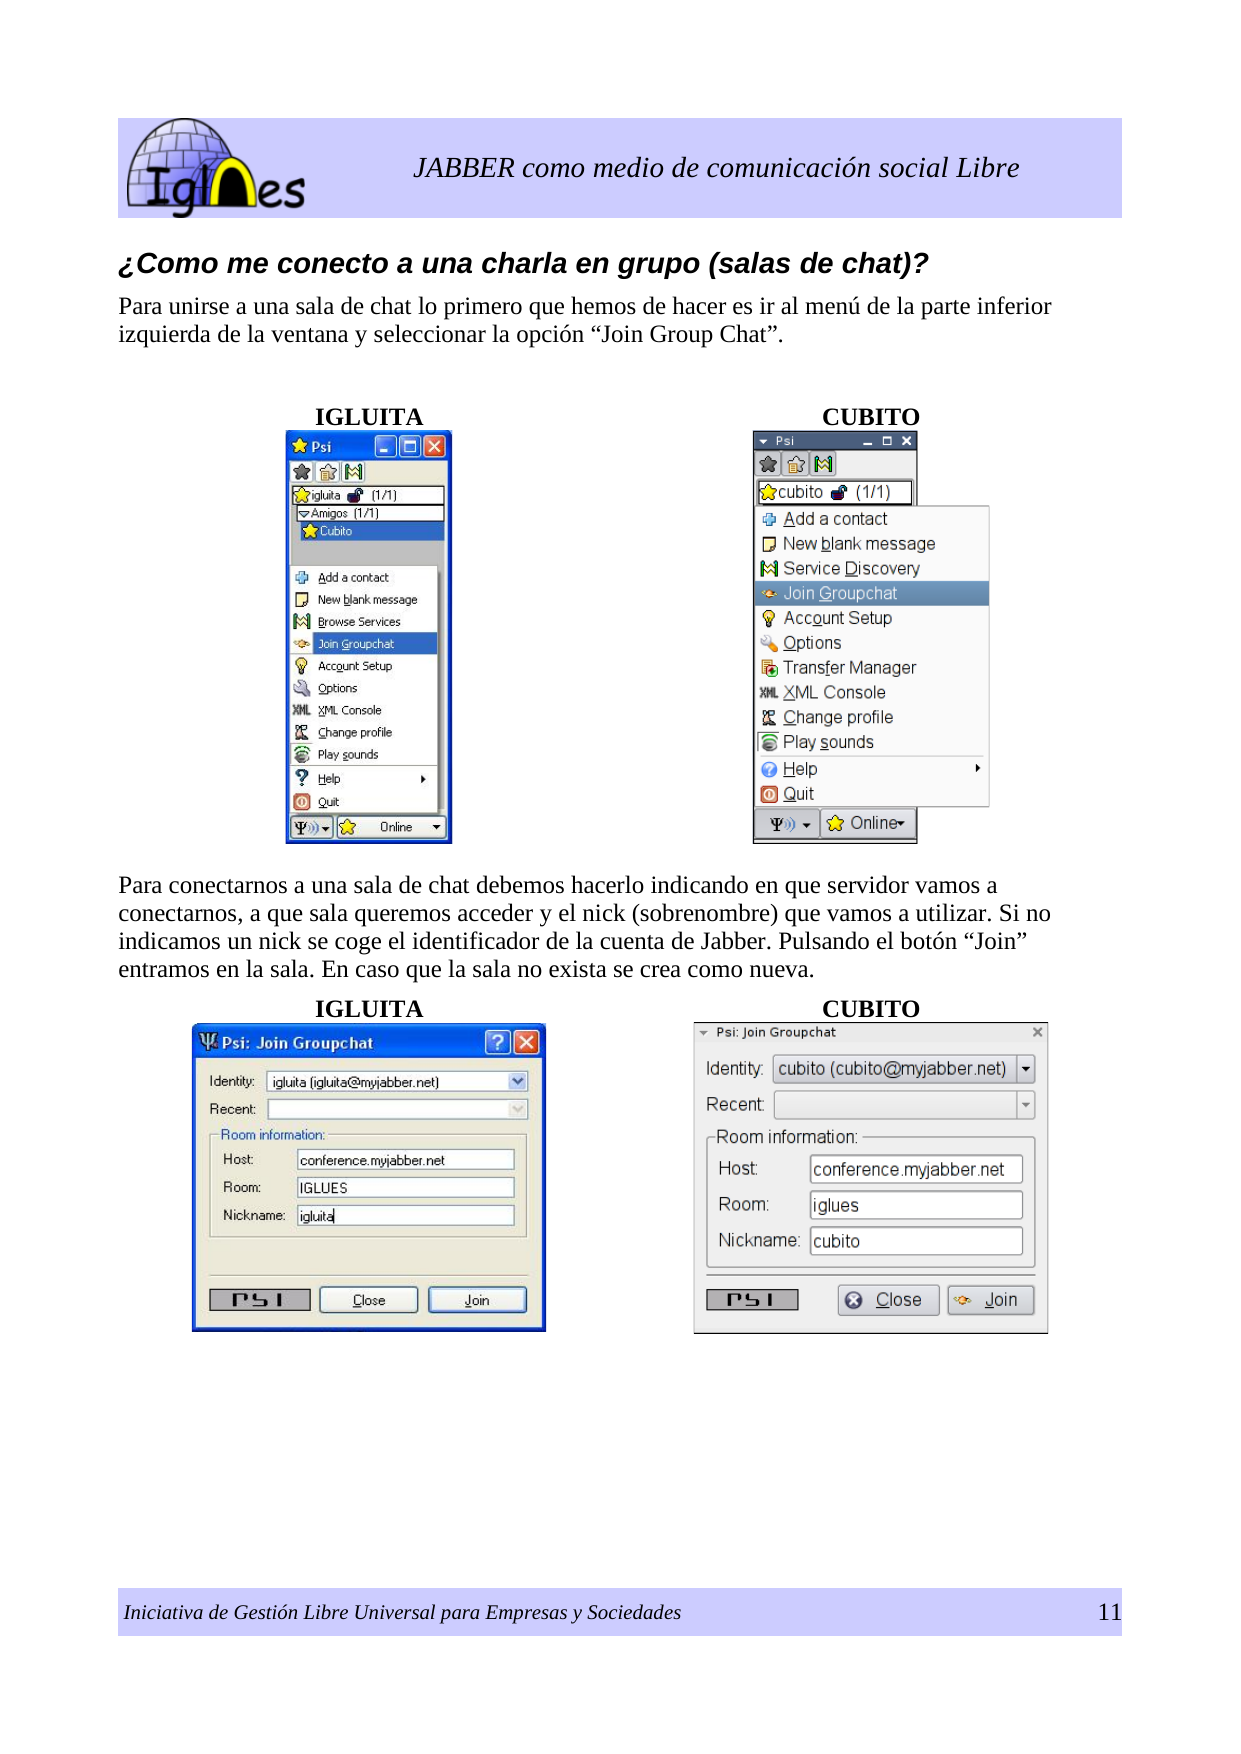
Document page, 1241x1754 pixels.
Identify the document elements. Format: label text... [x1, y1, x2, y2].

picture [693, 1022, 1049, 1334]
picture [118, 118, 1122, 218]
picture [285, 430, 453, 844]
table_cell [620, 431, 752, 843]
picture [752, 430, 990, 844]
table_cell [118, 431, 620, 872]
table_cell [620, 1023, 1122, 1361]
table_header CUBITO [620, 995, 1122, 1023]
table_header CUBITO [620, 403, 1122, 431]
table_header IGLUITA [118, 995, 620, 1023]
subtitle ¿Como me conecto a una charla en grupo (salas de chat)? [118, 247, 1122, 279]
table_header IGLUITA [118, 403, 620, 431]
picture [118, 1588, 1122, 1636]
table_cell [118, 1023, 620, 1361]
picture [191, 1023, 547, 1332]
table_cell [990, 431, 1122, 843]
table_cell [620, 844, 1122, 872]
text Para unirse a una sala de chat lo primero que hemos de hacer es ir al menú de la parte inferior izquierda de la ventana y seleccionar la opción “Join Group Chat”. [118, 292, 1122, 347]
text Para conectarnos a una sala de chat debemos hacerlo indicando en que servidor vamos a conectarnos, a que sala queremos acceder y el nick (sobrenombre) que vamos a utilizar. Si no indicamos un nick se coge el identificador de la cuenta de Jabber. Pulsando el botón “Join” entramos en la sala. En caso que la sala no exista se crea como nueva. [118, 872, 1122, 982]
